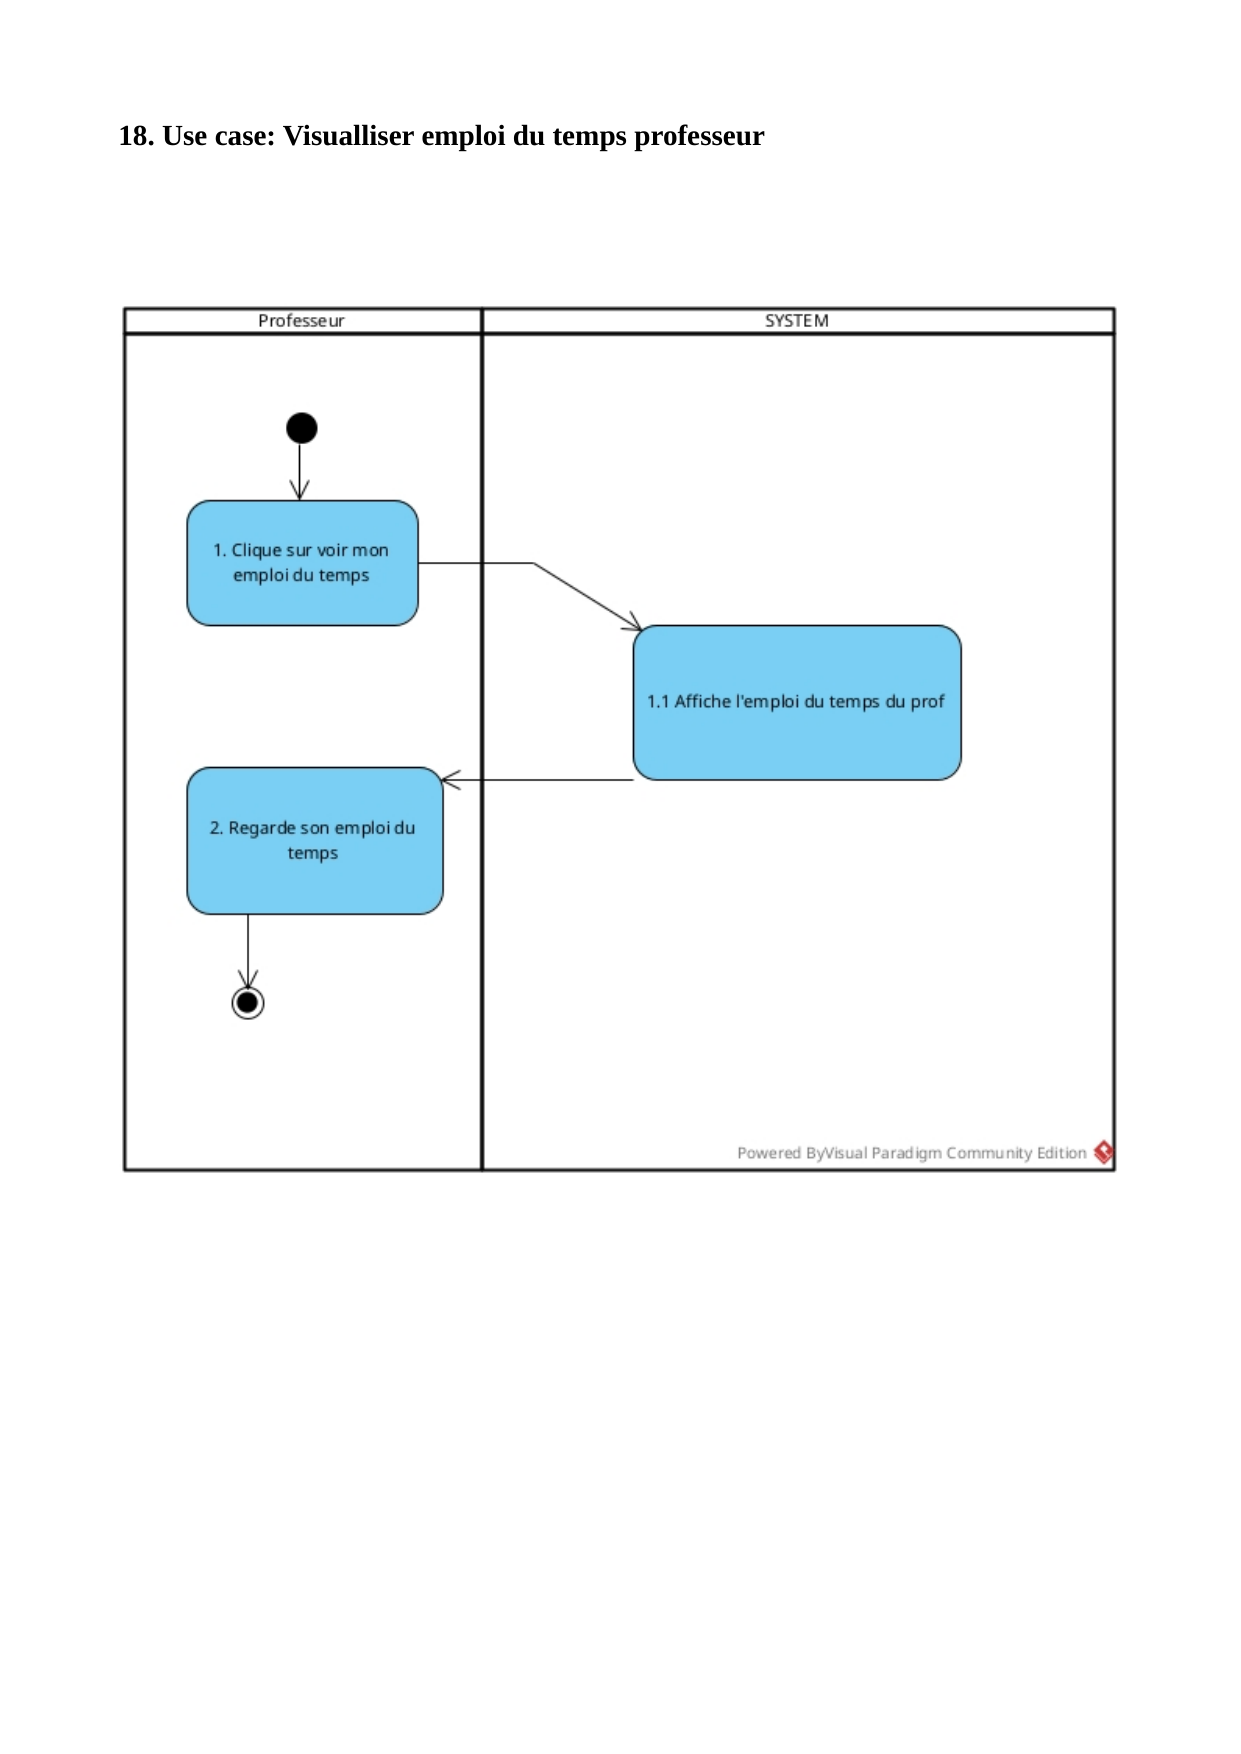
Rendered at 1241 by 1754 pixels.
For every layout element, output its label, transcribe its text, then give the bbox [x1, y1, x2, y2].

text 18. Use case: Visualliser emploi du temps professeur [118, 118, 1122, 152]
picture [118, 302, 1123, 1179]
